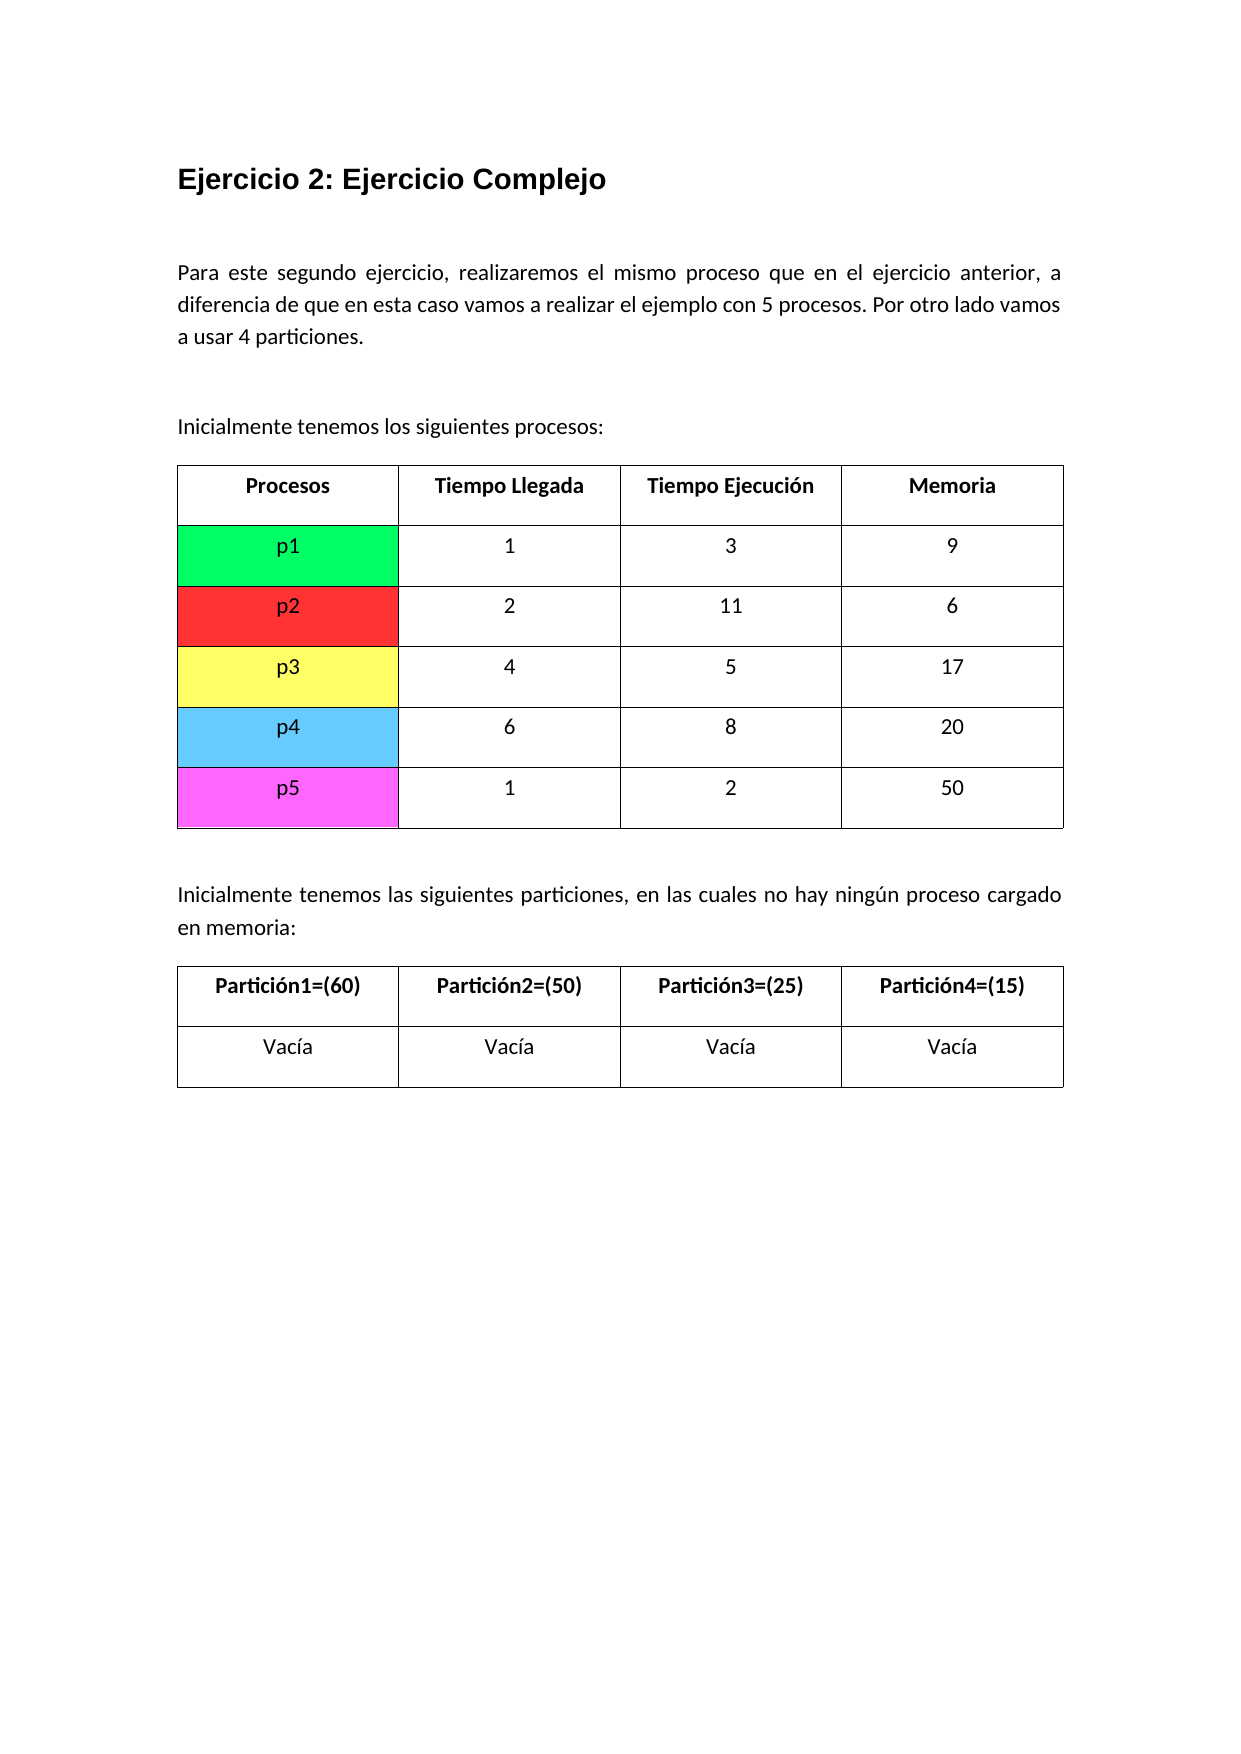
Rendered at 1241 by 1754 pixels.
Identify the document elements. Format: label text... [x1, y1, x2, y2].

table_cell Vacía [399, 1027, 620, 1087]
table_cell 6 [399, 708, 620, 767]
table_header Partición4=(15) [842, 967, 1063, 1026]
table_header Tiempo Llegada [399, 466, 620, 525]
text Para este segundo ejercicio, realizaremos el mismo proceso que en el ejercicio anterior, a diferencia de que en esta caso vamos a realizar el ejemplo con 5 procesos. Por otro lado vamos a usar 4 particiones. [177, 258, 1063, 351]
table_cell 50 [842, 768, 1063, 827]
table_cell Vacía [621, 1027, 841, 1087]
table_cell 6 [842, 587, 1063, 646]
table_cell 1 [399, 768, 620, 827]
subtitle Ejercicio 2: Ejercicio Complejo [177, 162, 1063, 196]
table_header Partición3=(25) [621, 967, 841, 1026]
table_cell 1 [399, 526, 620, 586]
table_cell Vacía [842, 1027, 1063, 1087]
table_cell p4 [178, 708, 398, 767]
table_cell 20 [842, 708, 1063, 767]
text Inicialmente tenemos las siguientes particiones, en las cuales no hay ningún proceso cargado en memoria: [177, 881, 1063, 941]
table_header Tiempo Ejecución [621, 466, 841, 525]
table_cell 5 [621, 647, 841, 707]
table_header Memoria [842, 466, 1063, 525]
table_cell 4 [399, 647, 620, 707]
table_cell 11 [621, 587, 841, 646]
table_cell 2 [621, 768, 841, 827]
table_cell 8 [621, 708, 841, 767]
table_cell p3 [178, 647, 398, 707]
table_cell 3 [621, 526, 841, 586]
table_cell 2 [399, 587, 620, 646]
text Inicialmente tenemos los siguientes procesos: [177, 412, 1063, 440]
table_header Procesos [178, 466, 398, 525]
table_cell p5 [178, 768, 398, 827]
table_cell 9 [842, 526, 1063, 586]
table_cell p1 [178, 526, 398, 586]
table_header Partición1=(60) [178, 967, 398, 1026]
table_cell Vacía [178, 1027, 398, 1087]
table_header Partición2=(50) [399, 967, 620, 1026]
table_cell p2 [178, 587, 398, 646]
table_cell 17 [842, 647, 1063, 707]
